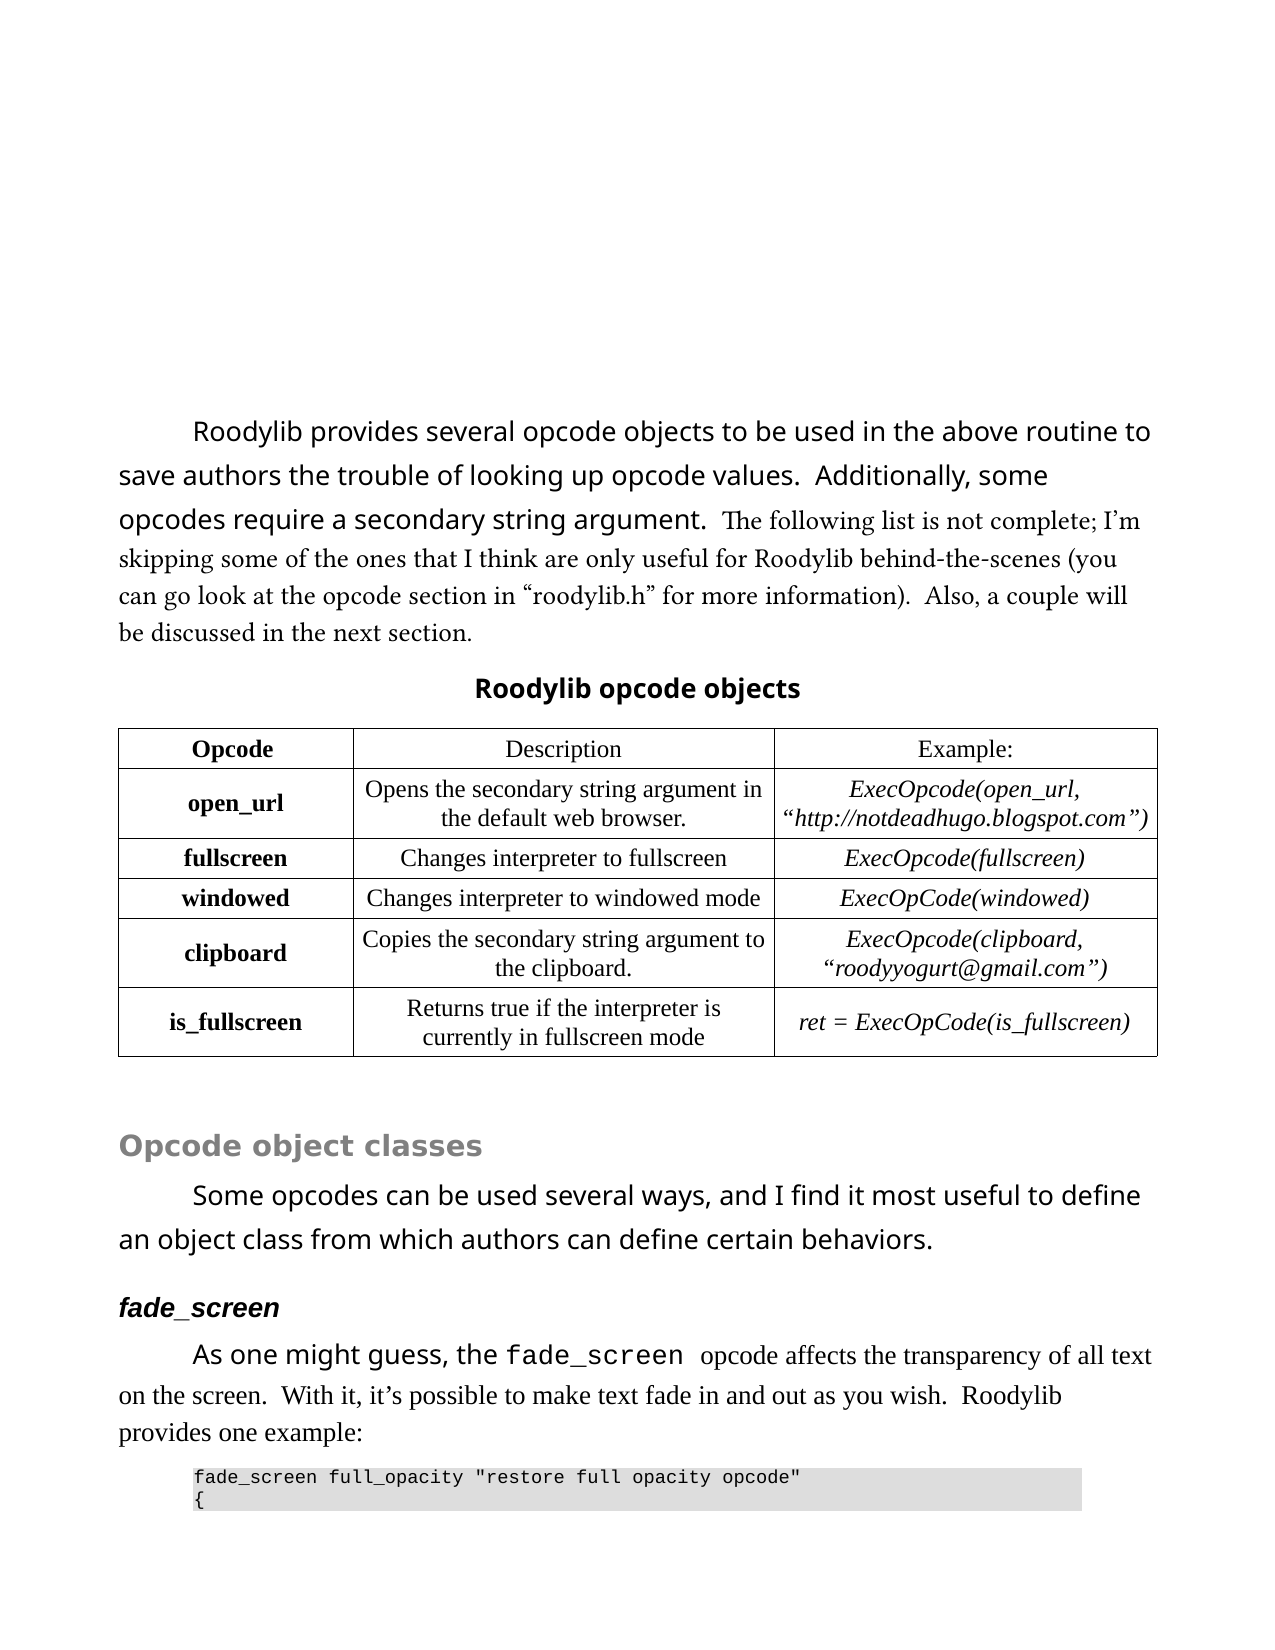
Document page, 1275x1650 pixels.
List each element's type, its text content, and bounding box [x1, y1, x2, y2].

table_cell open_url [119, 769, 353, 837]
table_cell ExecOpcode(fullscreen) [775, 839, 1157, 878]
table_cell fullscreen [119, 839, 353, 878]
table_cell Copies the secondary string argument to the clipboard. [354, 919, 774, 987]
table_cell Changes interpreter to fullscreen [354, 839, 774, 878]
table_cell ret = ExecOpCode(is_fullscreen) [775, 988, 1157, 1056]
text As one might guess, the fade_screen opcode affects the transparency of all text on the screen. With it, it’s possible to make text fade in and out as you wish. Roodylib provides one example: [118, 1336, 1157, 1447]
text Roodylib opcode objects [118, 669, 1157, 706]
text fade_screen full_opacity "restore full opacity opcode" [193, 1468, 1082, 1489]
table_header Example: [775, 729, 1157, 768]
table_cell is_fullscreen [119, 988, 353, 1056]
table_cell ExecOpCode(windowed) [775, 879, 1157, 918]
text Roodylib provides several opcode objects to be used in the above routine to save authors the trouble of looking up opcode values. Additionally, some opcodes require a secondary string argument. The following list is not complete; I’m skipping some of the ones that I think are only useful for Roodylib behind-the-scenes (you can go look at the opcode section in “roodylib.h” for more information). Also, a couple will be discussed in the next section. [118, 412, 1157, 648]
table_cell ExecOpcode(open_url, “http://notdeadhugo.blogspot.com”) [775, 769, 1157, 837]
table_cell clipboard [119, 919, 353, 987]
text { [193, 1489, 1082, 1511]
table_cell Returns true if the interpreter is currently in fullscreen mode [354, 988, 774, 1056]
table_header Opcode [119, 729, 353, 768]
subtitle Opcode object classes [118, 1129, 1157, 1163]
table_header Description [354, 729, 774, 768]
table_cell ExecOpcode(clipboard, “roodyyogurt@gmail.com”) [775, 919, 1157, 987]
table_cell Changes interpreter to windowed mode [354, 879, 774, 918]
table_cell Opens the secondary string argument in the default web browser. [354, 769, 774, 837]
table_cell windowed [119, 879, 353, 918]
subtitle fade_screen [118, 1291, 1157, 1323]
text Some opcodes can be used several ways, and I find it most useful to define an object class from which authors can define certain behaviors. [118, 1176, 1157, 1257]
